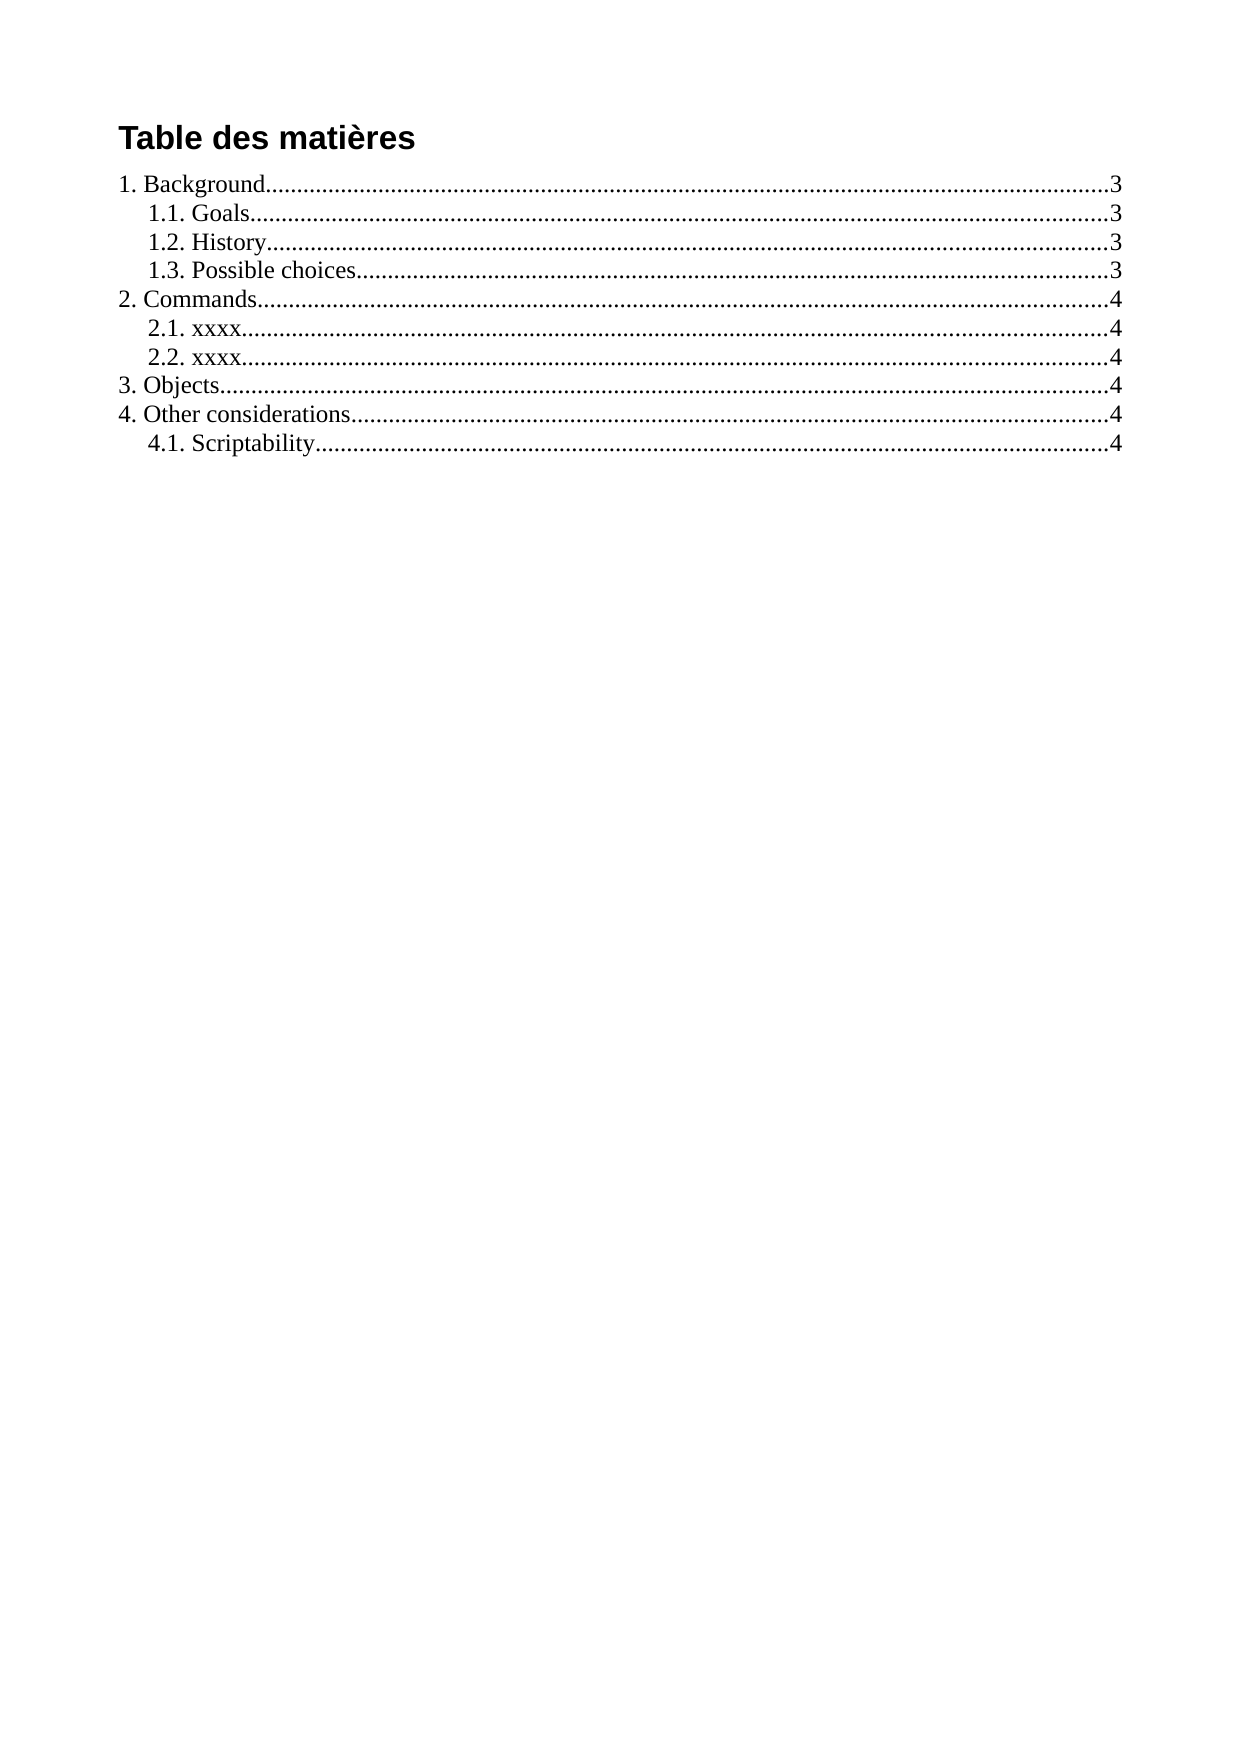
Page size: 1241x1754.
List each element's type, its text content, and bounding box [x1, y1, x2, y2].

text 1.2. History 3 [148, 227, 1122, 255]
text 2.2. xxxx 4 [148, 342, 1122, 370]
text 2. Commands 4 [118, 284, 1122, 313]
text 1.3. Possible choices 3 [148, 255, 1122, 284]
text 3. Objects 4 [118, 370, 1122, 399]
text 1.1. Goals 3 [148, 198, 1122, 227]
text 4.1. Scriptability 4 [148, 428, 1122, 457]
subtitle Table des matières [118, 118, 1122, 157]
text 2.1. xxxx 4 [148, 313, 1122, 342]
text 1. Background 3 [118, 169, 1122, 198]
text 4. Other considerations 4 [118, 399, 1122, 428]
